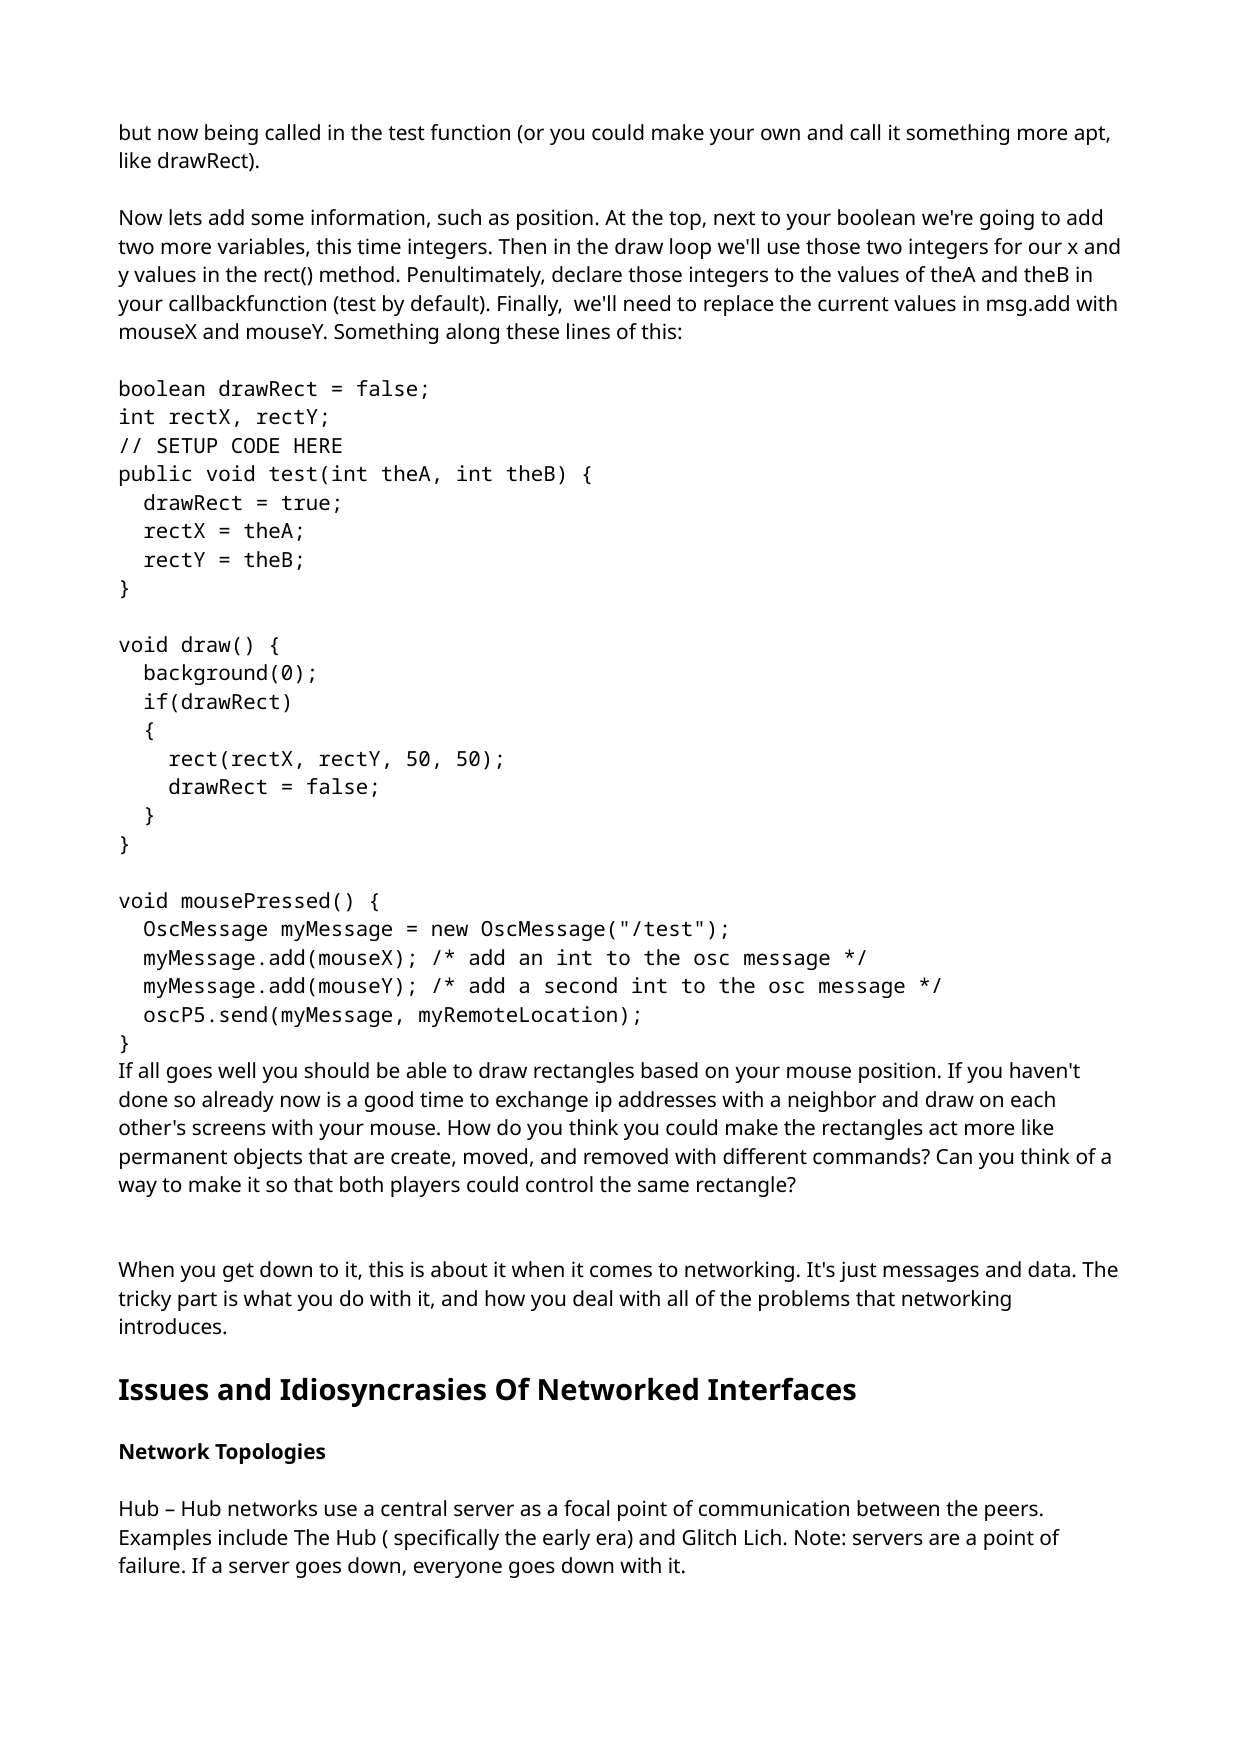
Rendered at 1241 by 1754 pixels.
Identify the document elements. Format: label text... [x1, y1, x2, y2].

text if(drawRect) [118, 687, 1122, 715]
text Issues and Idiosyncrasies Of Networked Interfaces [118, 1369, 1122, 1409]
text oscP5.send(myMessage, myRemoteLocation); [118, 1000, 1122, 1028]
text background(0); [118, 658, 1122, 687]
text Now lets add some information, such as position. At the top, next to your boolean we're going to add two more variables, this time integers. Then in the draw loop we'll use those two integers for our x and y values in the rect() method. Penultimately, declare those integers to the values of theA and theB in your callbackfunction (test by default). Finally, we'll need to replace the current values in msg.add with mouseX and mouseY. Something along these lines of this: [118, 203, 1122, 346]
text myMessage.add(mouseY); /* add a second int to the osc message */ [118, 971, 1122, 1000]
text int rectX, rectY; [118, 402, 1122, 431]
text rect(rectX, rectY, 50, 50); [118, 744, 1122, 772]
text drawRect = true; [118, 488, 1122, 516]
text } [118, 1028, 1122, 1057]
text Network Topologies [118, 1437, 1122, 1466]
text Hub – Hub networks use a central server as a focal point of communication between the peers. Examples include The Hub ( specifically the early era) and Glitch Lich. Note: servers are a point of failure. If a server goes down, everyone goes down with it. [118, 1494, 1122, 1580]
text drawRect = false; [118, 772, 1122, 801]
text } [118, 573, 1122, 602]
text When you get down to it, this is about it when it comes to networking. It's just messages and data. The tricky part is what you do with it, and how you deal with all of the problems that networking introduces. [118, 1256, 1122, 1341]
text If all goes well you should be able to draw rectangles based on your mouse position. If you haven't done so already now is a good time to exchange ip addresses with a neighbor and draw on each other's screens with your mouse. How do you think you could make the rectangles act more like permanent objects that are create, moved, and removed with different commands? Can you think of a way to make it so that both players could control the same rectangle? [118, 1057, 1122, 1199]
text void draw() { [118, 630, 1122, 658]
text void mousePressed() { [118, 886, 1122, 914]
text boolean drawRect = false; [118, 374, 1122, 402]
text rectY = theB; [118, 545, 1122, 573]
text } [118, 801, 1122, 829]
text } [118, 829, 1122, 857]
text myMessage.add(mouseX); /* add an int to the osc message */ [118, 943, 1122, 971]
text but now being called in the test function (or you could make your own and call it something more apt, like drawRect). [118, 118, 1122, 175]
text { [118, 715, 1122, 744]
text // SETUP CODE HERE [118, 431, 1122, 459]
text OscMessage myMessage = new OscMessage("/test"); [118, 914, 1122, 943]
text public void test(int theA, int theB) { [118, 459, 1122, 488]
text rectX = theA; [118, 516, 1122, 545]
